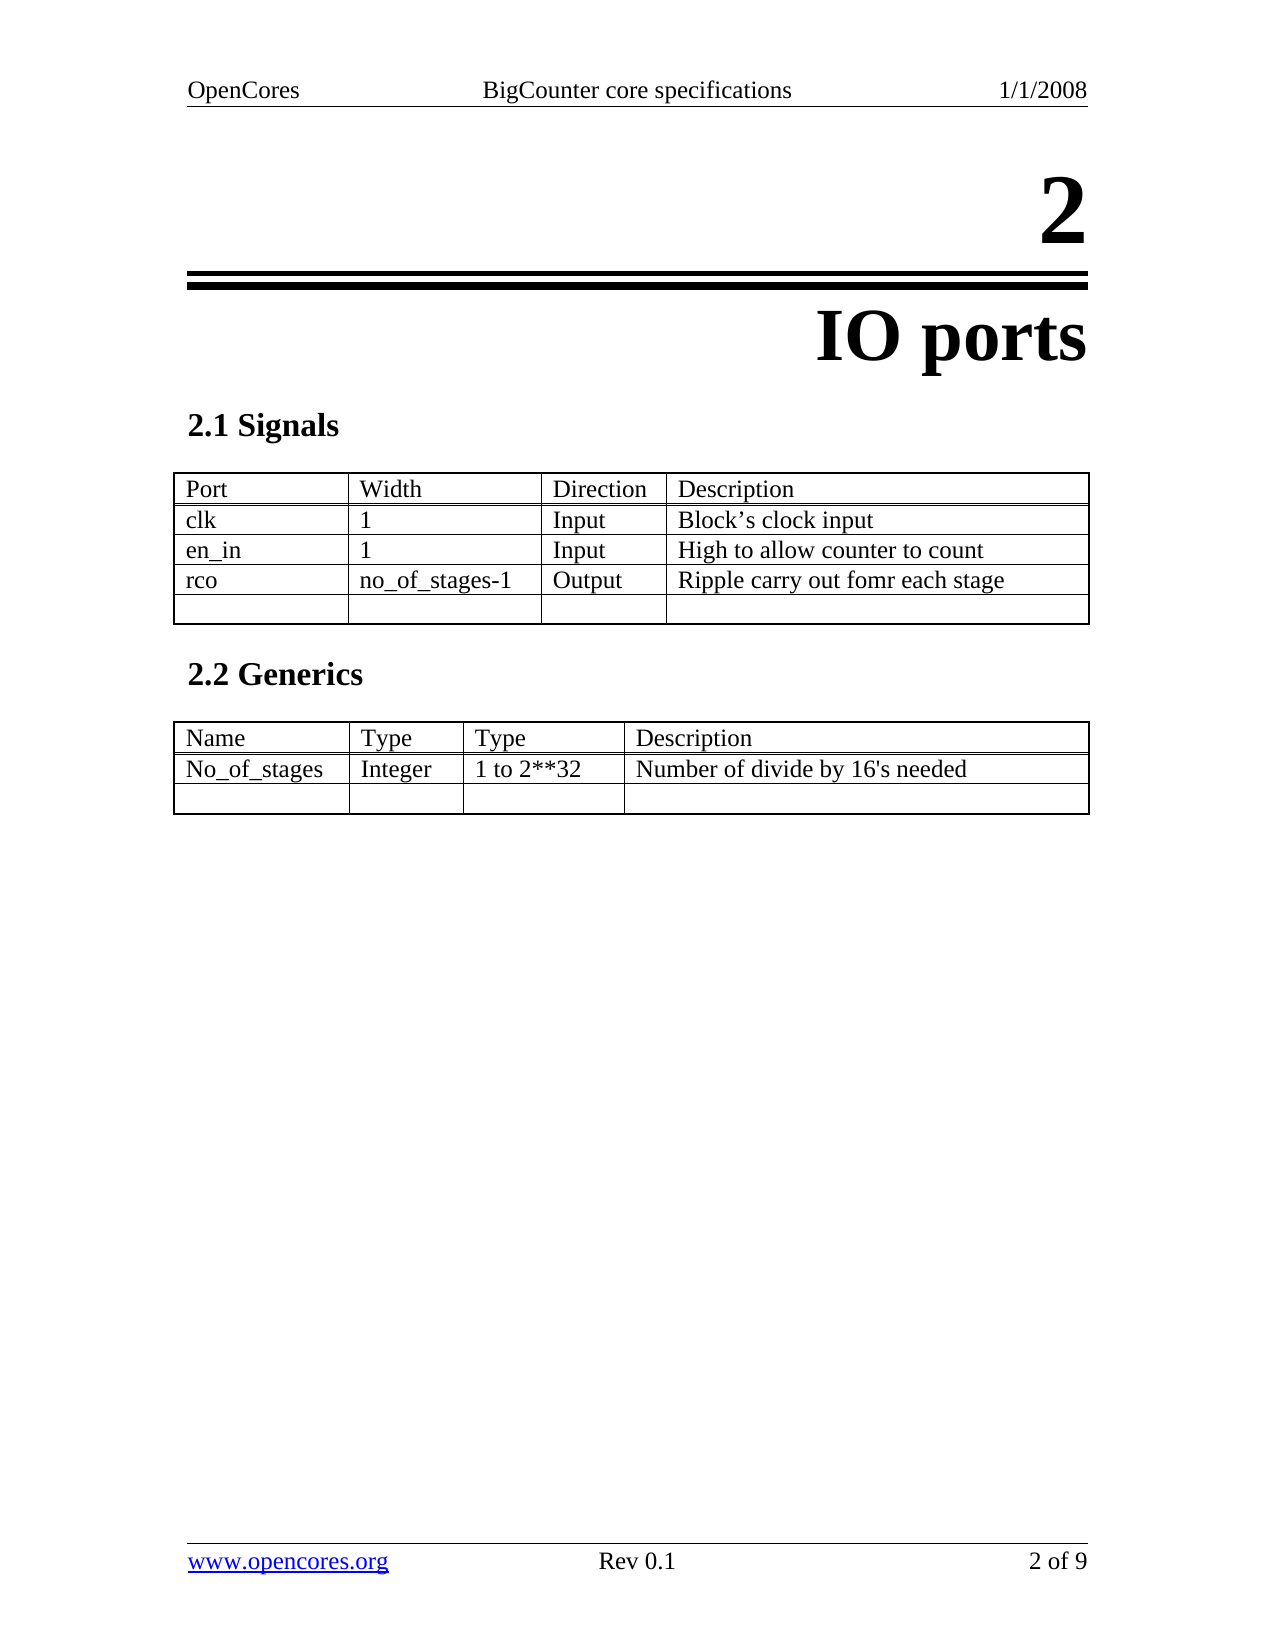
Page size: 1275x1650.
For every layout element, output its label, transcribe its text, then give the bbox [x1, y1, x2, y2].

subtitle 2.1 Signals [187, 405, 1088, 443]
text IO ports [187, 290, 1088, 376]
table_header Port [175, 474, 348, 503]
table_cell 1 [349, 506, 541, 534]
table_cell Output [542, 565, 666, 593]
table_cell Integer [350, 755, 463, 783]
subtitle [187, 276, 1088, 282]
table_cell [349, 595, 541, 623]
table_header Type [464, 723, 624, 752]
table_cell [542, 595, 666, 623]
table_cell [667, 595, 1088, 623]
table_cell 1 [349, 535, 541, 564]
table_cell [625, 784, 1088, 813]
table_cell Number of divide by 16's needed [625, 755, 1088, 783]
table_cell No_of_stages [175, 755, 349, 783]
table_cell Input [542, 535, 666, 564]
table_header Name [175, 723, 349, 752]
table_cell [175, 784, 349, 813]
table_cell [175, 595, 348, 623]
table_cell en_in [175, 535, 348, 564]
table_cell no_of_stages-1 [349, 565, 541, 593]
table_cell Block’s clock input [667, 506, 1088, 534]
table_cell rco [175, 565, 348, 593]
table_header Description [625, 723, 1088, 752]
table_cell [350, 784, 463, 813]
subtitle 2 [187, 150, 1088, 271]
table_header Type [350, 723, 463, 752]
table_cell Input [542, 506, 666, 534]
table_header Direction [542, 474, 666, 503]
subtitle 2.2 Generics [187, 654, 1088, 692]
table_header Width [349, 474, 541, 503]
table_header Description [667, 474, 1088, 503]
table_cell 1 to 2**32 [464, 755, 624, 783]
table_cell Ripple carry out fomr each stage [667, 565, 1088, 593]
table_cell [464, 784, 624, 813]
table_cell High to allow counter to count [667, 535, 1088, 564]
table_cell clk [175, 506, 348, 534]
